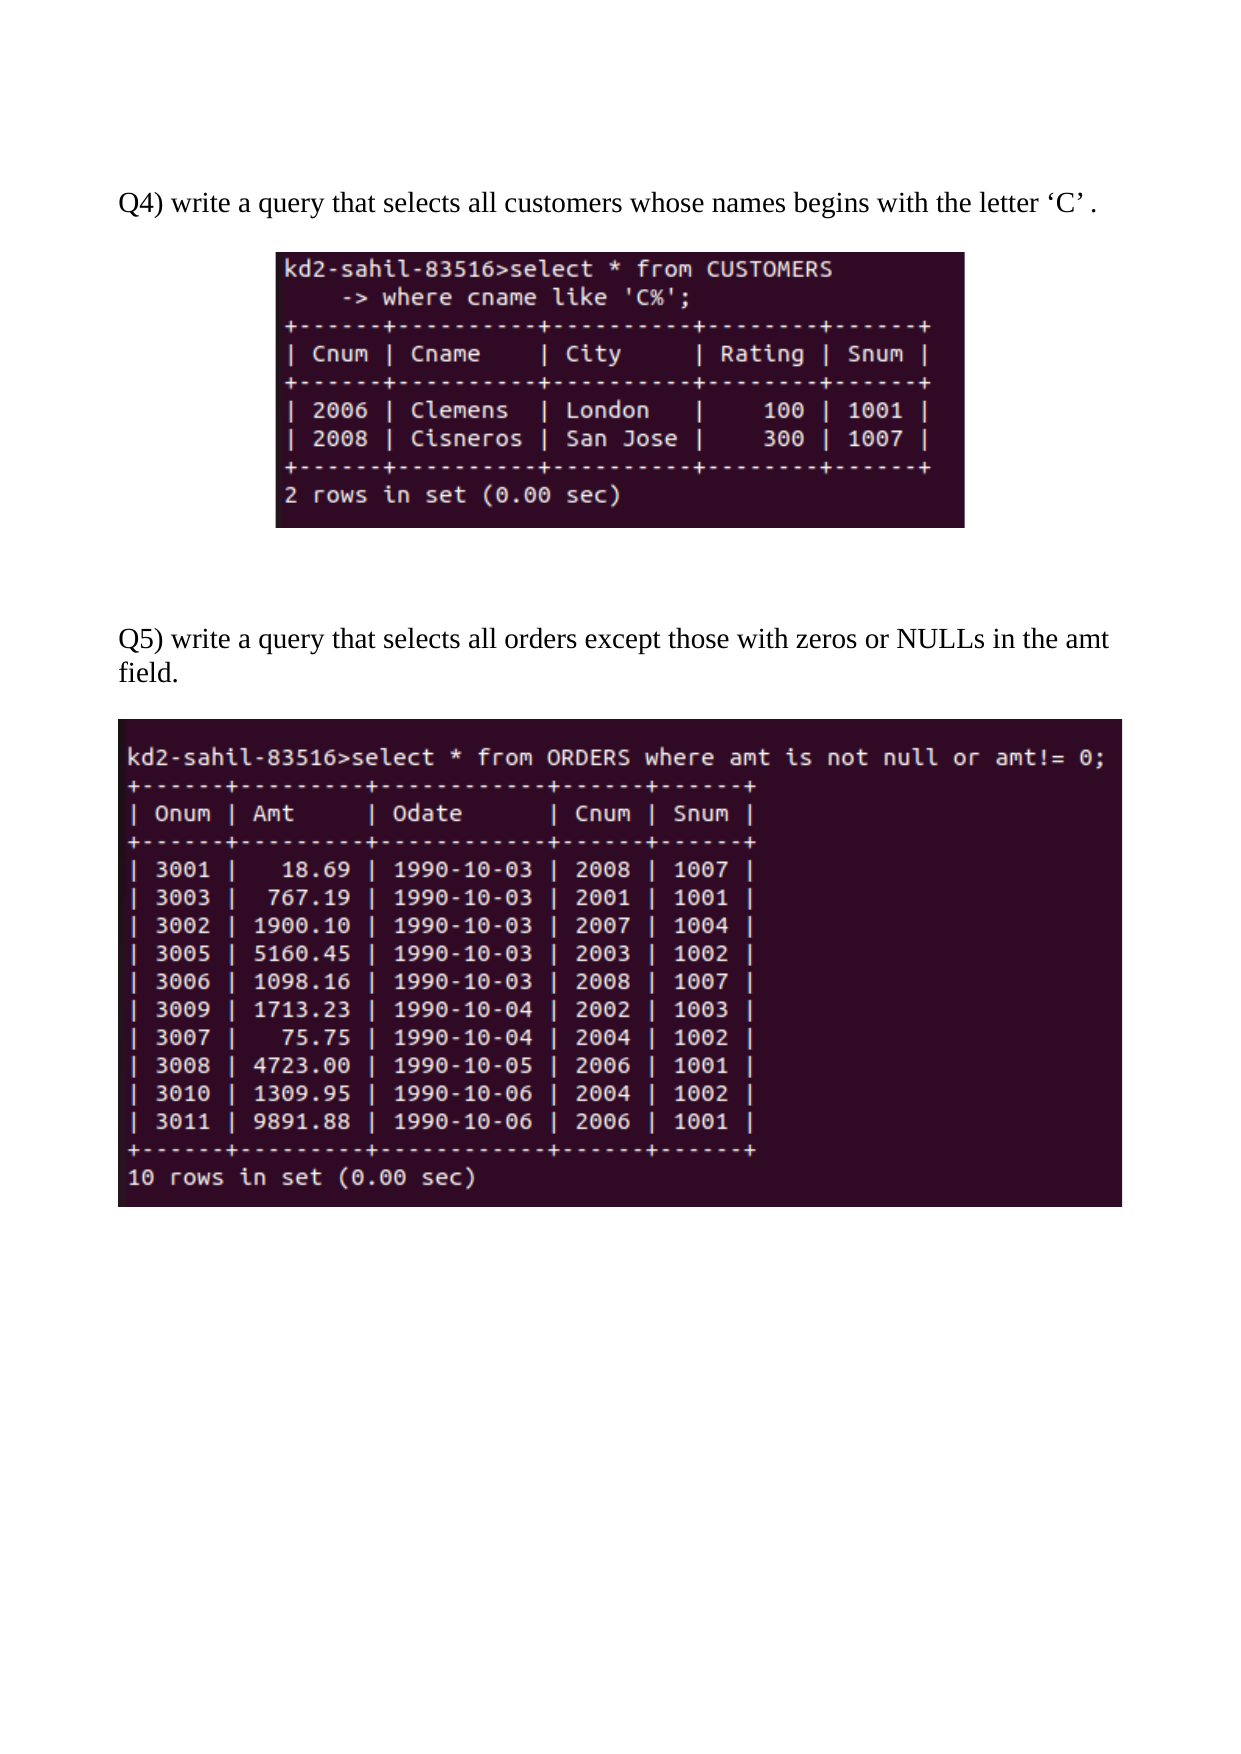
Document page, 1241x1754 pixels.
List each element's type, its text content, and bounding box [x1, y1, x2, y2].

picture [118, 719, 1123, 1207]
text Q4) write a query that selects all customers whose names begins with the letter ‘C’ . [118, 185, 1122, 219]
text Q5) write a query that selects all orders except those with zeros or NULLs in the amt field. [118, 621, 1122, 688]
picture [275, 252, 965, 528]
